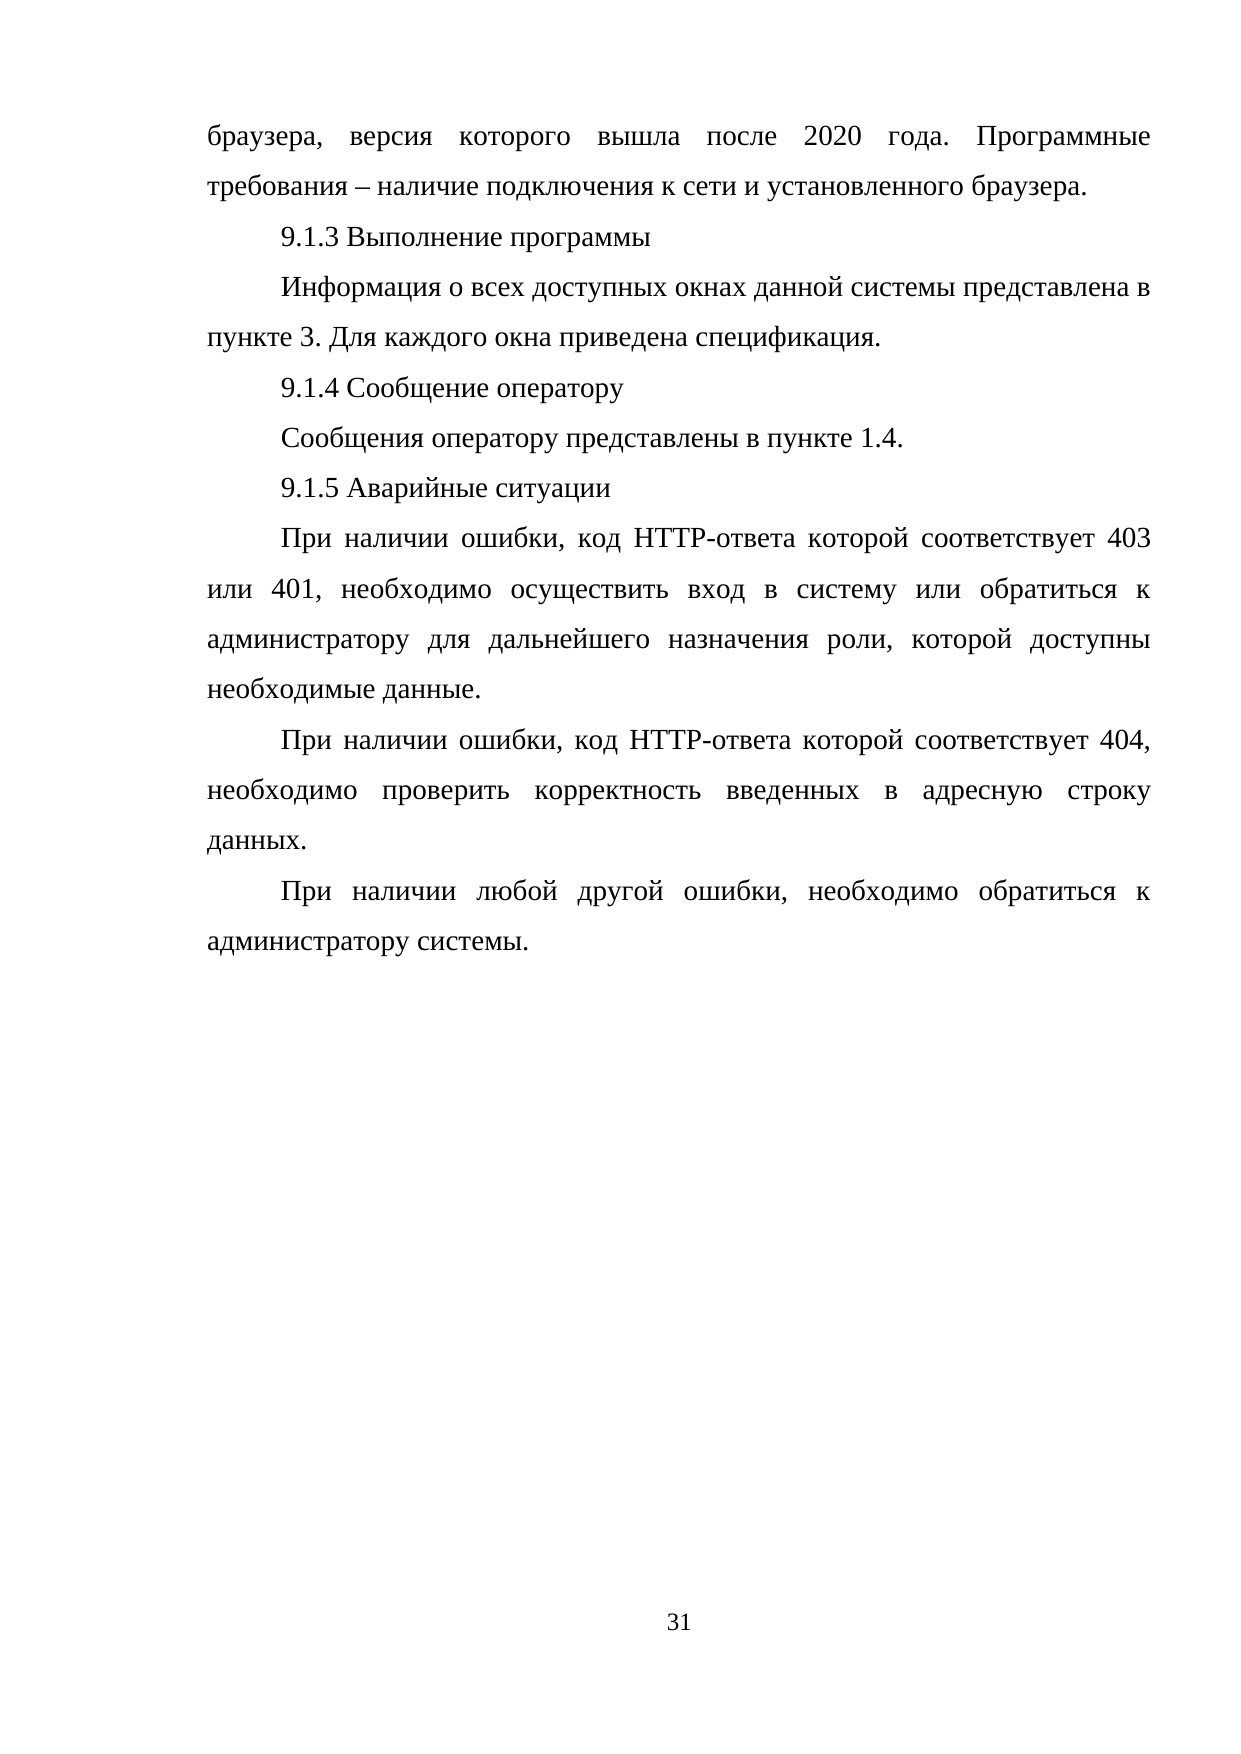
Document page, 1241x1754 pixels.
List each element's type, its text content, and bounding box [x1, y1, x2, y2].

text браузера, версия которого вышла после 2020 года. Программные требования – наличие подключения к сети и установленного браузера. [207, 118, 1152, 202]
text Сообщения оператору представлены в пункте 1.4. [207, 420, 1152, 453]
text При наличии любой другой ошибки, необходимо обратиться к администратору системы. [207, 873, 1152, 957]
text При наличии ошибки, код HTTP-ответа которой соответствует 404, необходимо проверить корректность введенных в адресную строку данных. [207, 722, 1152, 856]
subtitle 9.1.3 Выполнение программы [207, 219, 1152, 252]
text При наличии ошибки, код HTTP-ответа которой соответствует 403 или 401, необходимо осуществить вход в систему или обратиться к администратору для дальнейшего назначения роли, которой доступны необходимые данные. [207, 521, 1152, 705]
subtitle 9.1.4 Сообщение оператору [207, 370, 1152, 403]
text Информация о всех доступных окнах данной системы представлена в пункте 3. Для каждого окна приведена спецификация. [207, 269, 1152, 353]
subtitle 9.1.5 Аварийные ситуации [207, 470, 1152, 504]
